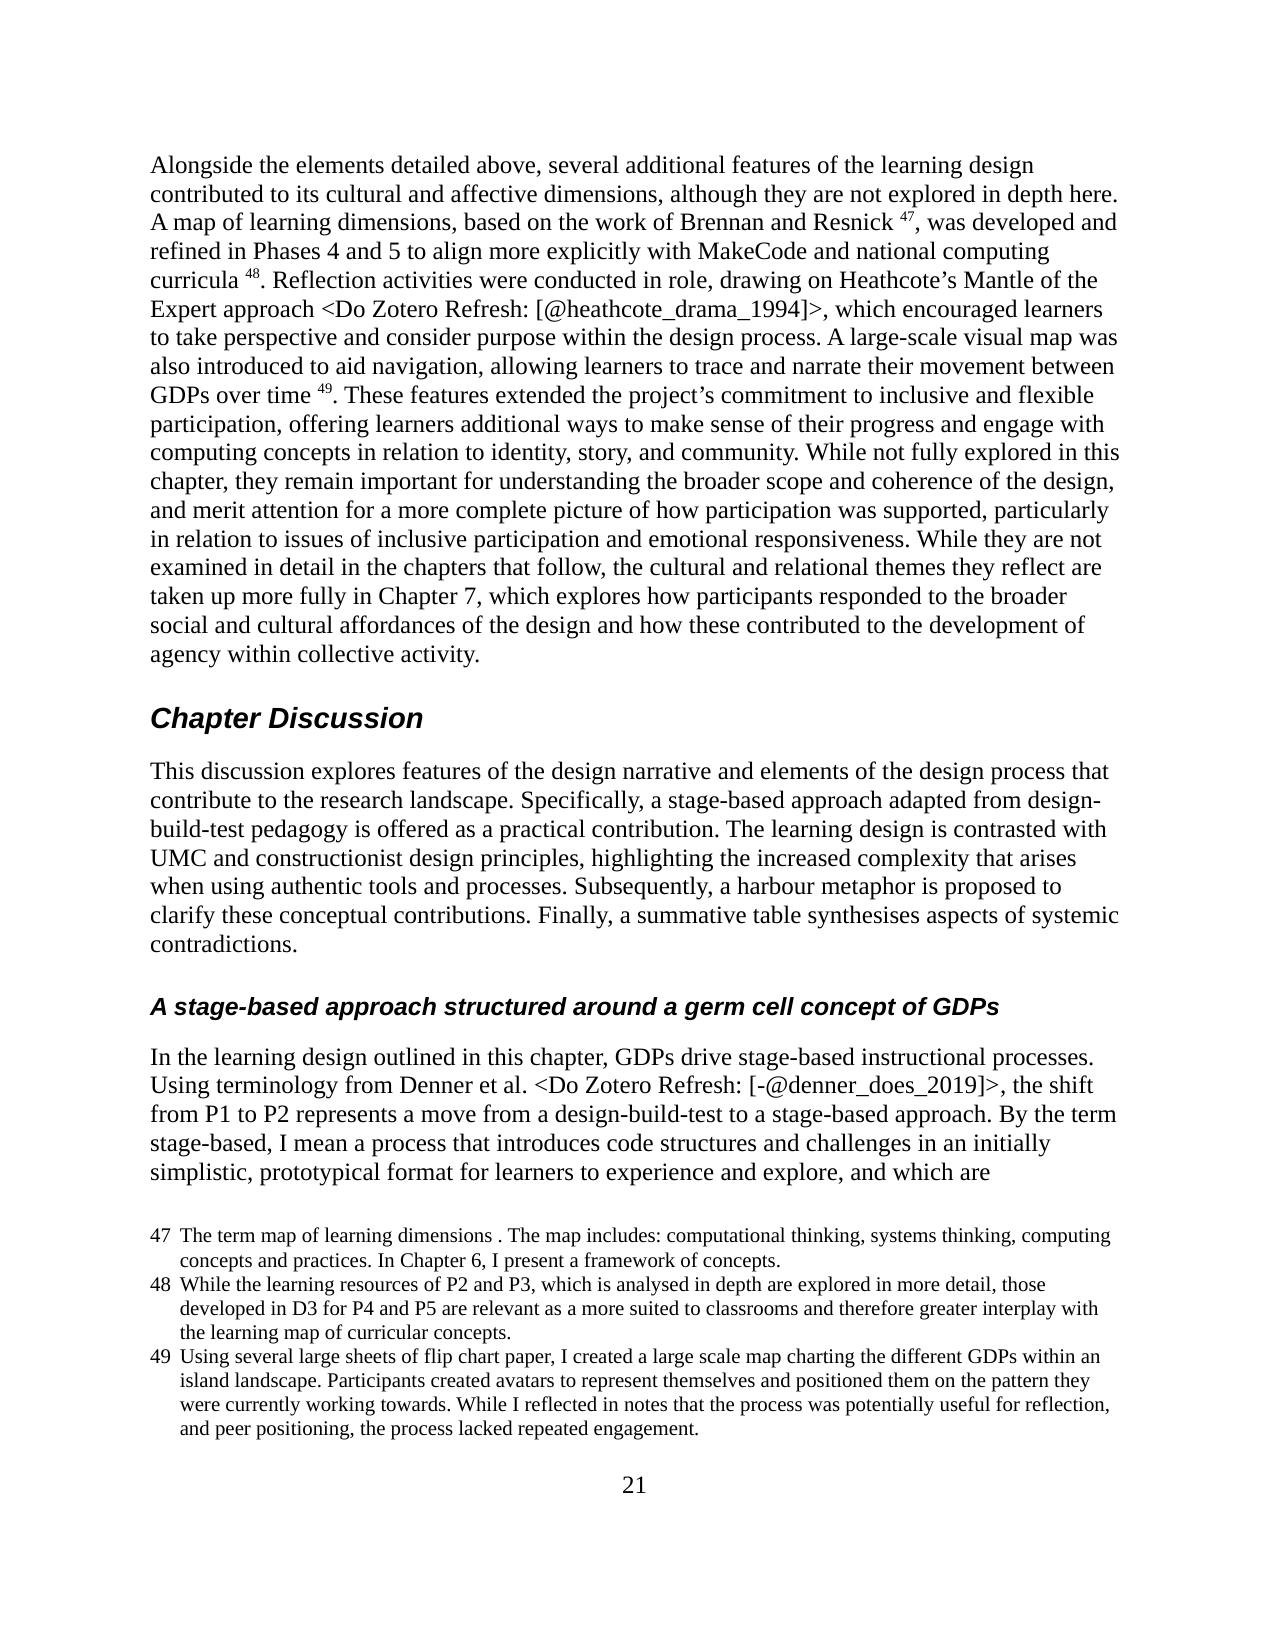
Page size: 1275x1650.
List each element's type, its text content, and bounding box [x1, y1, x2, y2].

text Using several large sheets of flip chart paper, I created a large scale map charting the different GDPs within an island landscape. Participants created avatars to represent themselves and positioned them on the pattern they were currently working towards. While I reflected in notes that the process was potentially useful for reflection, and peer positioning, the process lacked repeated engagement. [150, 1344, 1125, 1440]
text In the learning design outlined in this chapter, GDPs drive stage-based instructional processes. Using terminology from Denner et al. <Do Zotero Refresh: [-@denner_does_2019]>, the shift from P1 to P2 represents a move from a design-build-test to a stage-based approach. By the term stage-based, I mean a process that introduces code structures and challenges in an initially simplistic, prototypical format for learners to experience and explore, and which are [150, 1042, 1125, 1185]
subtitle A stage-based approach structured around a germ cell concept of GDPs [150, 992, 1125, 1020]
text The term map of learning dimensions . The map includes: computational thinking, systems thinking, computing concepts and practices. In Chapter 6, I present a framework of concepts. [150, 1223, 1125, 1272]
subtitle Chapter Discussion [150, 701, 1125, 735]
text While the learning resources of P2 and P3, which is analysed in depth are explored in more detail, those developed in D3 for P4 and P5 are relevant as a more suited to classrooms and therefore greater interplay with the learning map of curricular concepts. [150, 1272, 1125, 1344]
text This discussion explores features of the design narrative and elements of the design process that contribute to the research landscape. Specifically, a stage-based approach adapted from design-build-test pedagogy is offered as a practical contribution. The learning design is contrasted with UMC and constructionist design principles, highlighting the increased complexity that arises when using authentic tools and processes. Subsequently, a harbour metaphor is proposed to clarify these conceptual contributions. Finally, a summative table synthesises aspects of systemic contradictions. [150, 756, 1125, 958]
text Alongside the elements detailed above, several additional features of the learning design contributed to its cultural and affective dimensions, although they are not explored in depth here. A map of learning dimensions, based on the work of Brennan and Resnick , was developed and refined in Phases 4 and 5 to align more explicitly with MakeCode and national computing curricula . Reflection activities were conducted in role, drawing on Heathcote’s Mantle of the Expert approach <Do Zotero Refresh: [@heathcote_drama_1994]>, which encouraged learners to take perspective and consider purpose within the design process. A large-scale visual map was also introduced to aid navigation, allowing learners to trace and narrate their movement between GDPs over time . These features extended the project’s commitment to inclusive and flexible participation, offering learners additional ways to make sense of their progress and engage with computing concepts in relation to identity, story, and community. While not fully explored in this chapter, they remain important for understanding the broader scope and coherence of the design, and merit attention for a more complete picture of how participation was supported, particularly in relation to issues of inclusive participation and emotional responsiveness. While they are not examined in detail in the chapters that follow, the cultural and relational themes they reflect are taken up more fully in Chapter 7, which explores how participants responded to the broader social and cultural affordances of the design and how these contributed to the development of agency within collective activity. [150, 150, 1125, 667]
